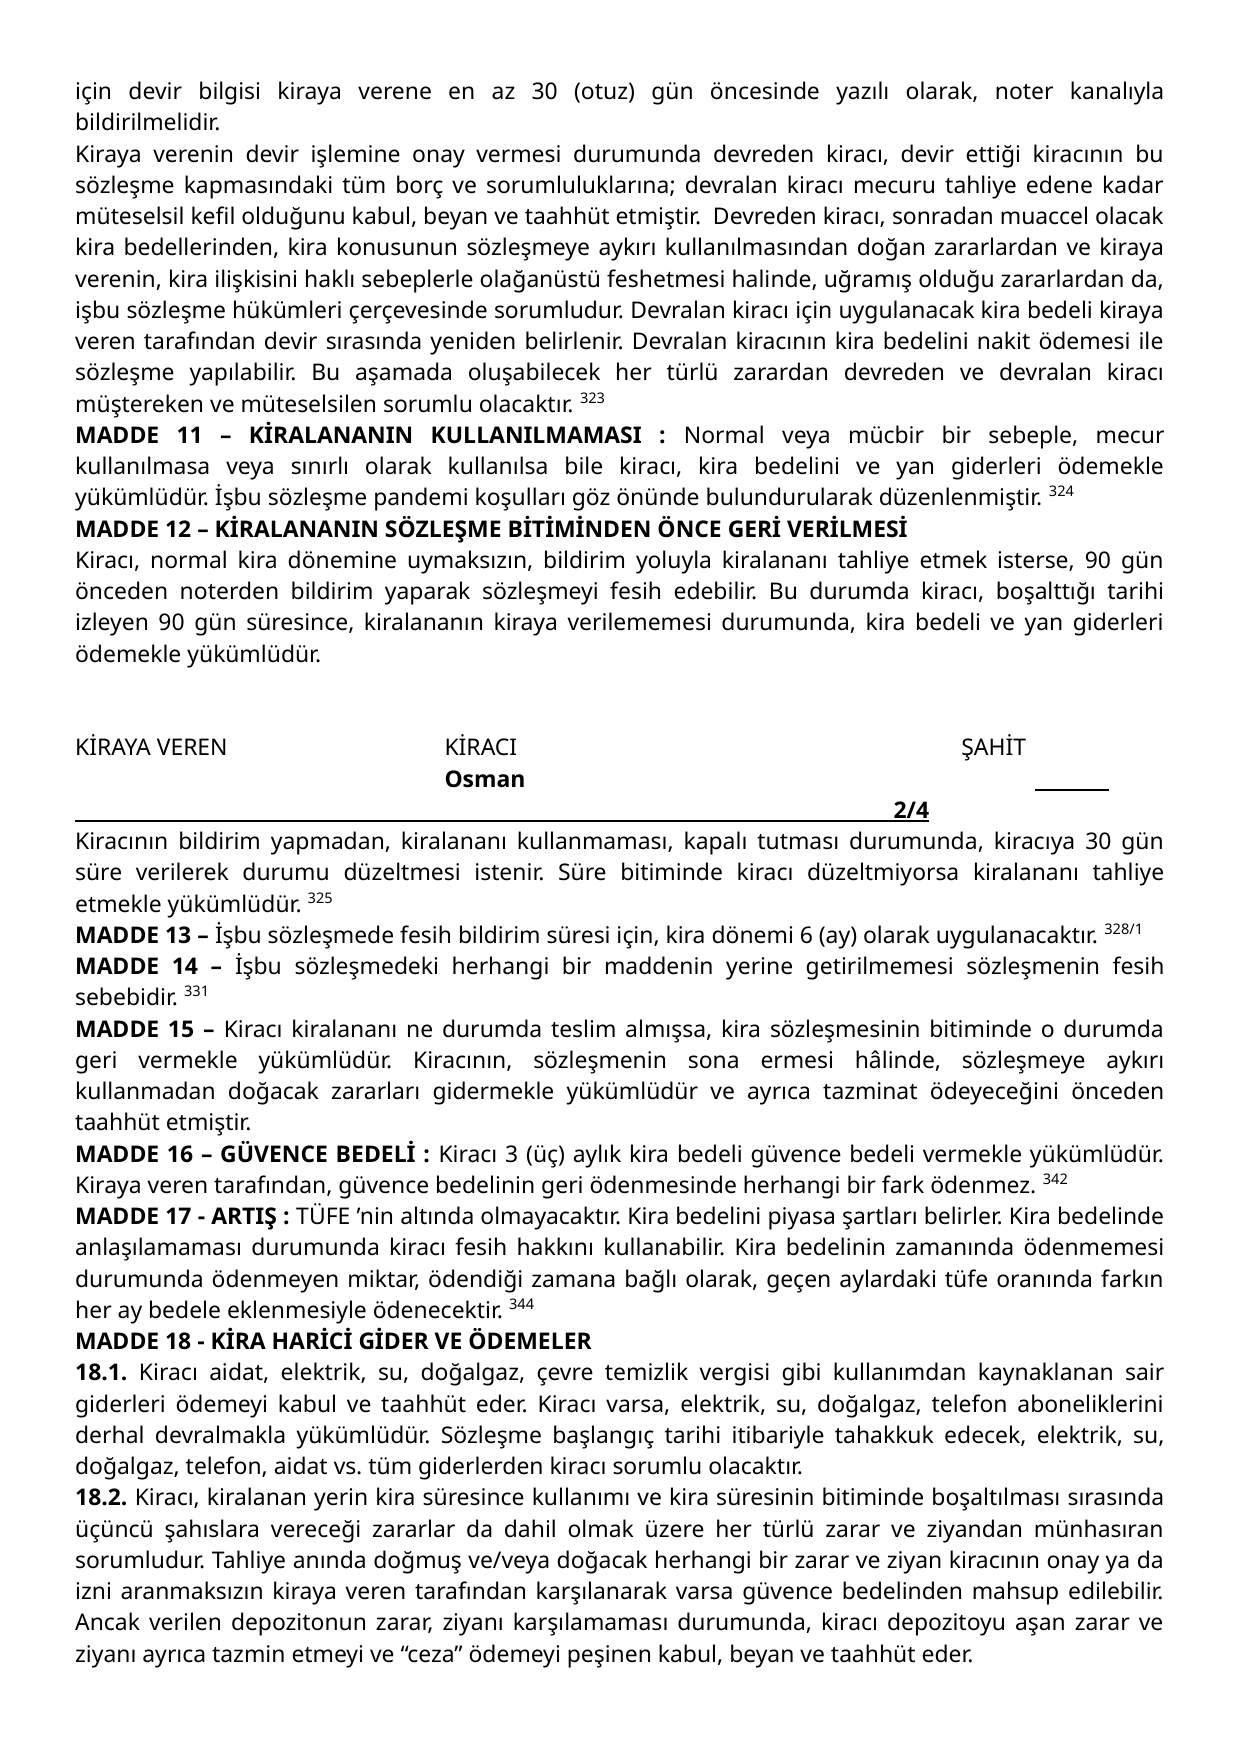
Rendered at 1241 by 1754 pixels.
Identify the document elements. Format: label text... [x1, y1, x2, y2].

text KİRAYA VEREN KİRACI ŞAHİT [75, 731, 1165, 762]
text MADDE 11 – KİRALANANIN KULLANILMAMASI : Normal veya mücbir bir sebeple, mecur kullanılmasa veya sınırlı olarak kullanılsa bile kiracı, kira bedelini ve yan giderleri ödemekle yükümlüdür. İşbu sözleşme pandemi koşulları göz önünde bulundurularak düzenlenmiştir. 324 [75, 419, 1165, 512]
text MADDE 18 - KİRA HARİCİ GİDER VE ÖDEMELER [75, 1325, 1165, 1356]
text 18.2. Kiracı, kiralanan yerin kira süresince kullanımı ve kira süresinin bitiminde boşaltılması sırasında üçüncü şahıslara vereceği zararlar da dahil olmak üzere her türlü zarar ve ziyandan münhasıran sorumludur. Tahliye anında doğmuş ve/veya doğacak herhangi bir zarar ve ziyan kiracının onay ya da izni aranmaksızın kiraya veren tarafından karşılanarak varsa güvence bedelinden mahsup edilebilir. Ancak verilen depozitonun zarar, ziyanı karşılamaması durumunda, kiracı depozitoyu aşan zarar ve ziyanı ayrıca tazmin etmeyi ve “ceza” ödemeyi peşinen kabul, beyan ve taahhüt eder. [75, 1481, 1165, 1669]
text Osman 2/4 [75, 762, 1165, 825]
text için devir bilgisi kiraya verene en az 30 (otuz) gün öncesinde yazılı olarak, noter kanalıyla bildirilmelidir. [75, 75, 1165, 137]
text MADDE 15 – Kiracı kiralananı ne durumda teslim almışsa, kira sözleşmesinin bitiminde o durumda geri vermekle yükümlüdür. Kiracının, sözleşmenin sona ermesi hâlinde, sözleşmeye aykırı kullanmadan doğacak zararları gidermekle yükümlüdür ve ayrıca tazminat ödeyeceğini önceden taahhüt etmiştir. [75, 1012, 1165, 1137]
text Kiracı, normal kira dönemine uymaksızın, bildirim yoluyla kiralananı tahliye etmek isterse, 90 gün önceden noterden bildirim yaparak sözleşmeyi fesih edebilir. Bu durumda kiracı, boşalttığı tarihi izleyen 90 gün süresince, kiralananın kiraya verilememesi durumunda, kira bedeli ve yan giderleri ödemekle yükümlüdür. [75, 544, 1165, 669]
text Kiraya verenin devir işlemine onay vermesi durumunda devreden kiracı, devir ettiği kiracının bu sözleşme kapmasındaki tüm borç ve sorumluluklarına; devralan kiracı mecuru tahliye edene kadar müteselsil kefil olduğunu kabul, beyan ve taahhüt etmiştir. Devreden kiracı, sonradan muaccel olacak kira bedellerinden, kira konusunun sözleşmeye aykırı kullanılmasından doğan zararlardan ve kiraya verenin, kira ilişkisini haklı sebeplerle olağanüstü feshetmesi halinde, uğramış olduğu zararlardan da, işbu sözleşme hükümleri çerçevesinde sorumludur. Devralan kiracı için uygulanacak kira bedeli kiraya veren tarafından devir sırasında yeniden belirlenir. Devralan kiracının kira bedelini nakit ödemesi ile sözleşme yapılabilir. Bu aşamada oluşabilecek her türlü zarardan devreden ve devralan kiracı müştereken ve müteselsilen sorumlu olacaktır. 323 [75, 137, 1165, 419]
text Kiracının bildirim yapmadan, kiralananı kullanmaması, kapalı tutması durumunda, kiracıya 30 gün süre verilerek durumu düzeltmesi istenir. Süre bitiminde kiracı düzeltmiyorsa kiralananı tahliye etmekle yükümlüdür. 325 [75, 825, 1165, 919]
text MADDE 13 – İşbu sözleşmede fesih bildirim süresi için, kira dönemi 6 (ay) olarak uygulanacaktır. 328/1 [75, 919, 1165, 950]
text MADDE 17 - ARTIŞ : TÜFE ’nin altında olmayacaktır. Kira bedelini piyasa şartları belirler. Kira bedelinde anlaşılamaması durumunda kiracı fesih hakkını kullanabilir. Kira bedelinin zamanında ödenmemesi durumunda ödenmeyen miktar, ödendiği zamana bağlı olarak, geçen aylardaki tüfe oranında farkın her ay bedele eklenmesiyle ödenecektir. 344 [75, 1200, 1165, 1325]
text 18.1. Kiracı aidat, elektrik, su, doğalgaz, çevre temizlik vergisi gibi kullanımdan kaynaklanan sair giderleri ödemeyi kabul ve taahhüt eder. Kiracı varsa, elektrik, su, doğalgaz, telefon aboneliklerini derhal devralmakla yükümlüdür. Sözleşme başlangıç tarihi itibariyle tahakkuk edecek, elektrik, su, doğalgaz, telefon, aidat vs. tüm giderlerden kiracı sorumlu olacaktır. [75, 1356, 1165, 1481]
text MADDE 16 – GÜVENCE BEDELİ : Kiracı 3 (üç) aylık kira bedeli güvence bedeli vermekle yükümlüdür. Kiraya veren tarafından, güvence bedelinin geri ödenmesinde herhangi bir fark ödenmez. 342 [75, 1137, 1165, 1200]
text MADDE 14 – İşbu sözleşmedeki herhangi bir maddenin yerine getirilmemesi sözleşmenin fesih sebebidir. 331 [75, 950, 1165, 1012]
text MADDE 12 – KİRALANANIN SÖZLEŞME BİTİMİNDEN ÖNCE GERİ VERİLMESİ [75, 512, 1165, 544]
